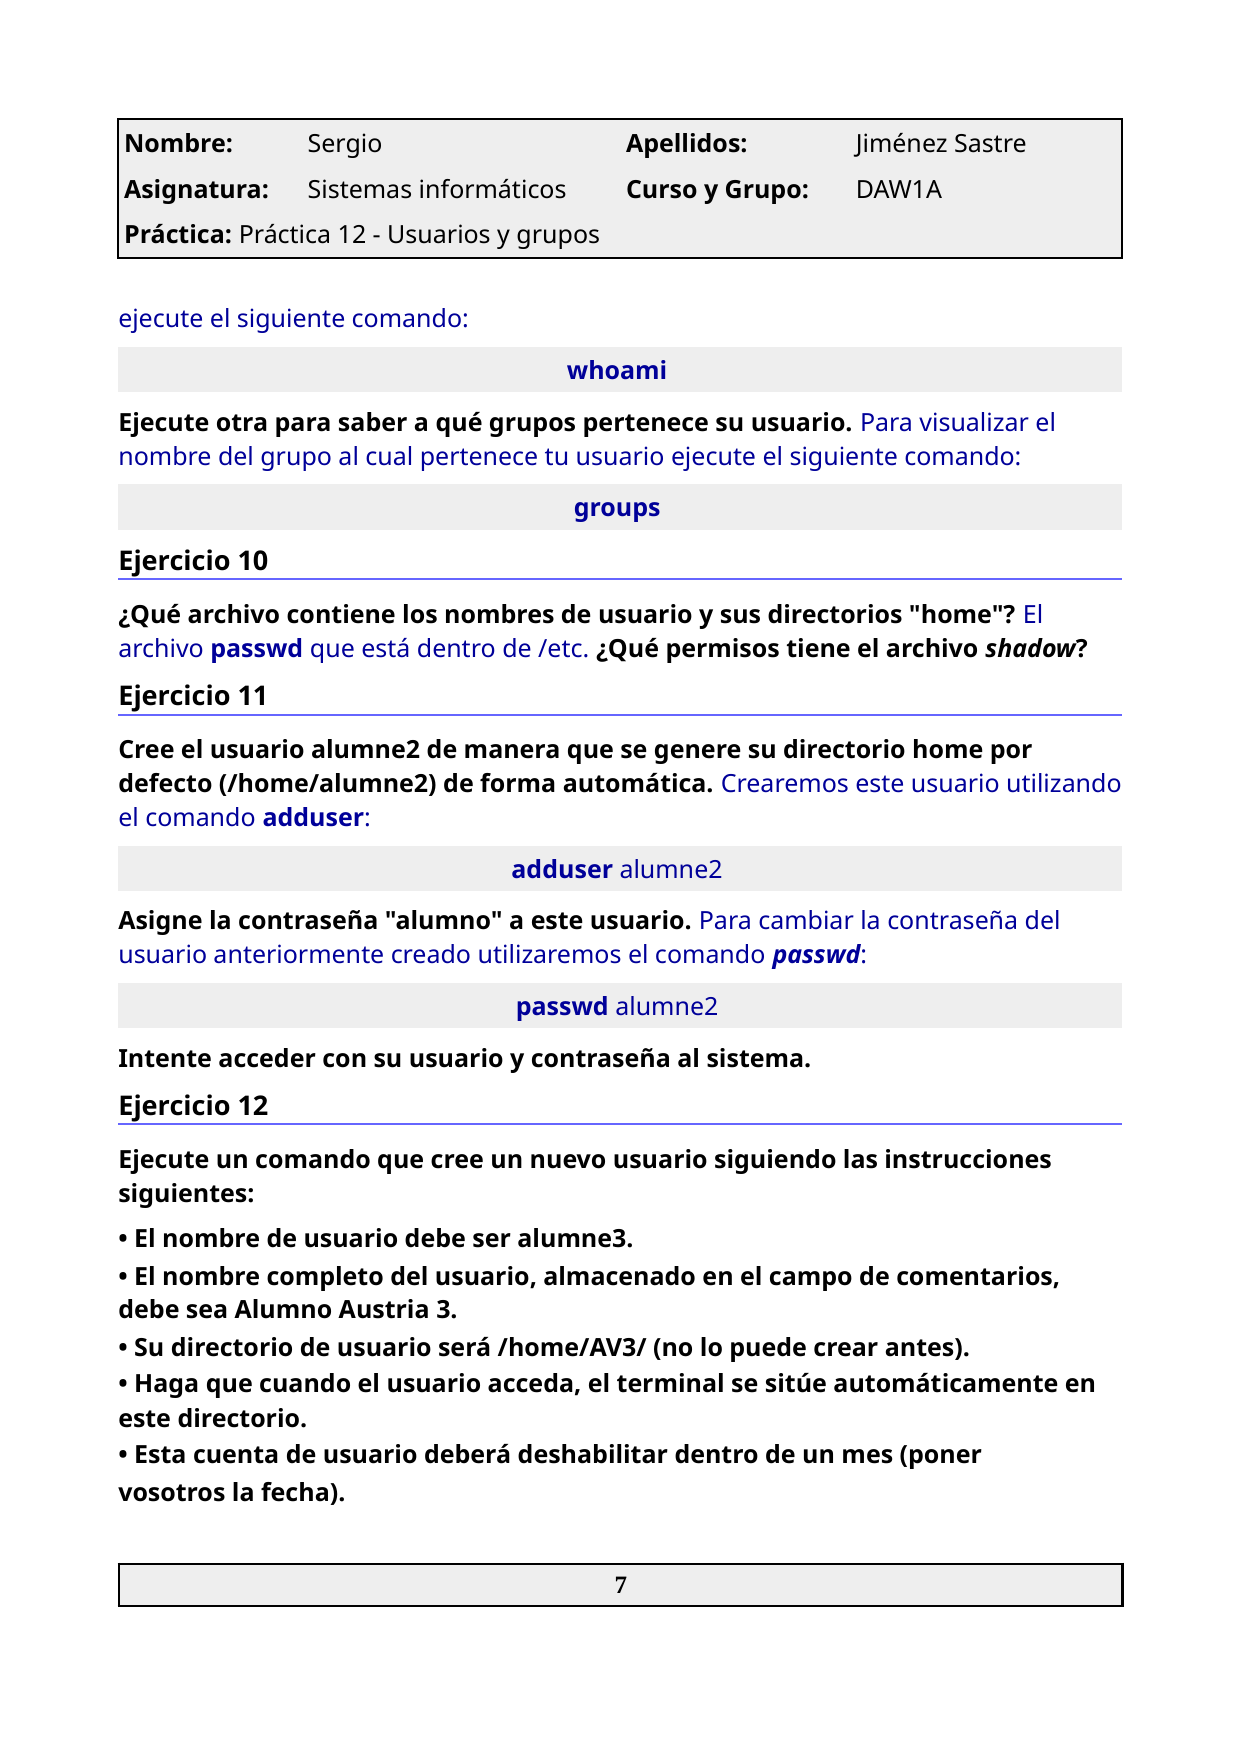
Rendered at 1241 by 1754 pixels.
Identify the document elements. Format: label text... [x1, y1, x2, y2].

text Ejercicio 10 [118, 541, 1122, 578]
text • Haga que cuando el usuario acceda, el terminal se sitúe automáticamente en este directorio. [118, 1366, 1122, 1434]
text Intente acceder con su usuario y contraseña al sistema. [118, 1040, 1122, 1074]
table_header [118, 1125, 1122, 1141]
text Ejecute otra para saber a qué grupos pertenece su usuario. Para visualizar el nombre del grupo al cual pertenece tu usuario ejecute el siguiente comando: [118, 404, 1122, 472]
text • El nombre completo del usuario, almacenado en el campo de comentarios, debe sea Alumno Austria 3. [118, 1258, 1122, 1326]
table_header groups [118, 484, 1122, 530]
table_header whoami [118, 347, 1122, 392]
text Ejercicio 11 [118, 677, 1122, 713]
table_header adduser alumne2 [118, 846, 1122, 891]
text Ejercicio 12 [118, 1086, 1122, 1123]
table_header passwd alumne2 [118, 983, 1122, 1028]
text Asigne la contraseña "alumno" a este usuario. Para cambiar la contraseña del usuario anteriormente creado utilizaremos el comando passwd: [118, 903, 1122, 971]
text ¿Qué archivo contiene los nombres de usuario y sus directorios "home"? El archivo passwd que está dentro de /etc. ¿Qué permisos tiene el archivo shadow? [118, 597, 1122, 665]
text • Esta cuenta de usuario deberá deshabilitar dentro de un mes (poner [118, 1437, 1122, 1471]
text • Su directorio de usuario será /home/AV3/ (no lo puede crear antes). [118, 1329, 1122, 1363]
text ejecute el siguiente comando: [118, 301, 1122, 335]
text Cree el usuario alumne2 de manera que se genere su directorio home por defecto (/home/alumne2) de forma automática. Crearemos este usuario utilizando el comando adduser: [118, 732, 1122, 834]
table_header [118, 580, 1122, 597]
text vosotros la fecha). [118, 1474, 1122, 1508]
text Ejecute un comando que cree un nuevo usuario siguiendo las instrucciones siguientes: [118, 1141, 1122, 1209]
table_header [118, 716, 1122, 732]
text • El nombre de usuario debe ser alumne3. [118, 1221, 1122, 1255]
